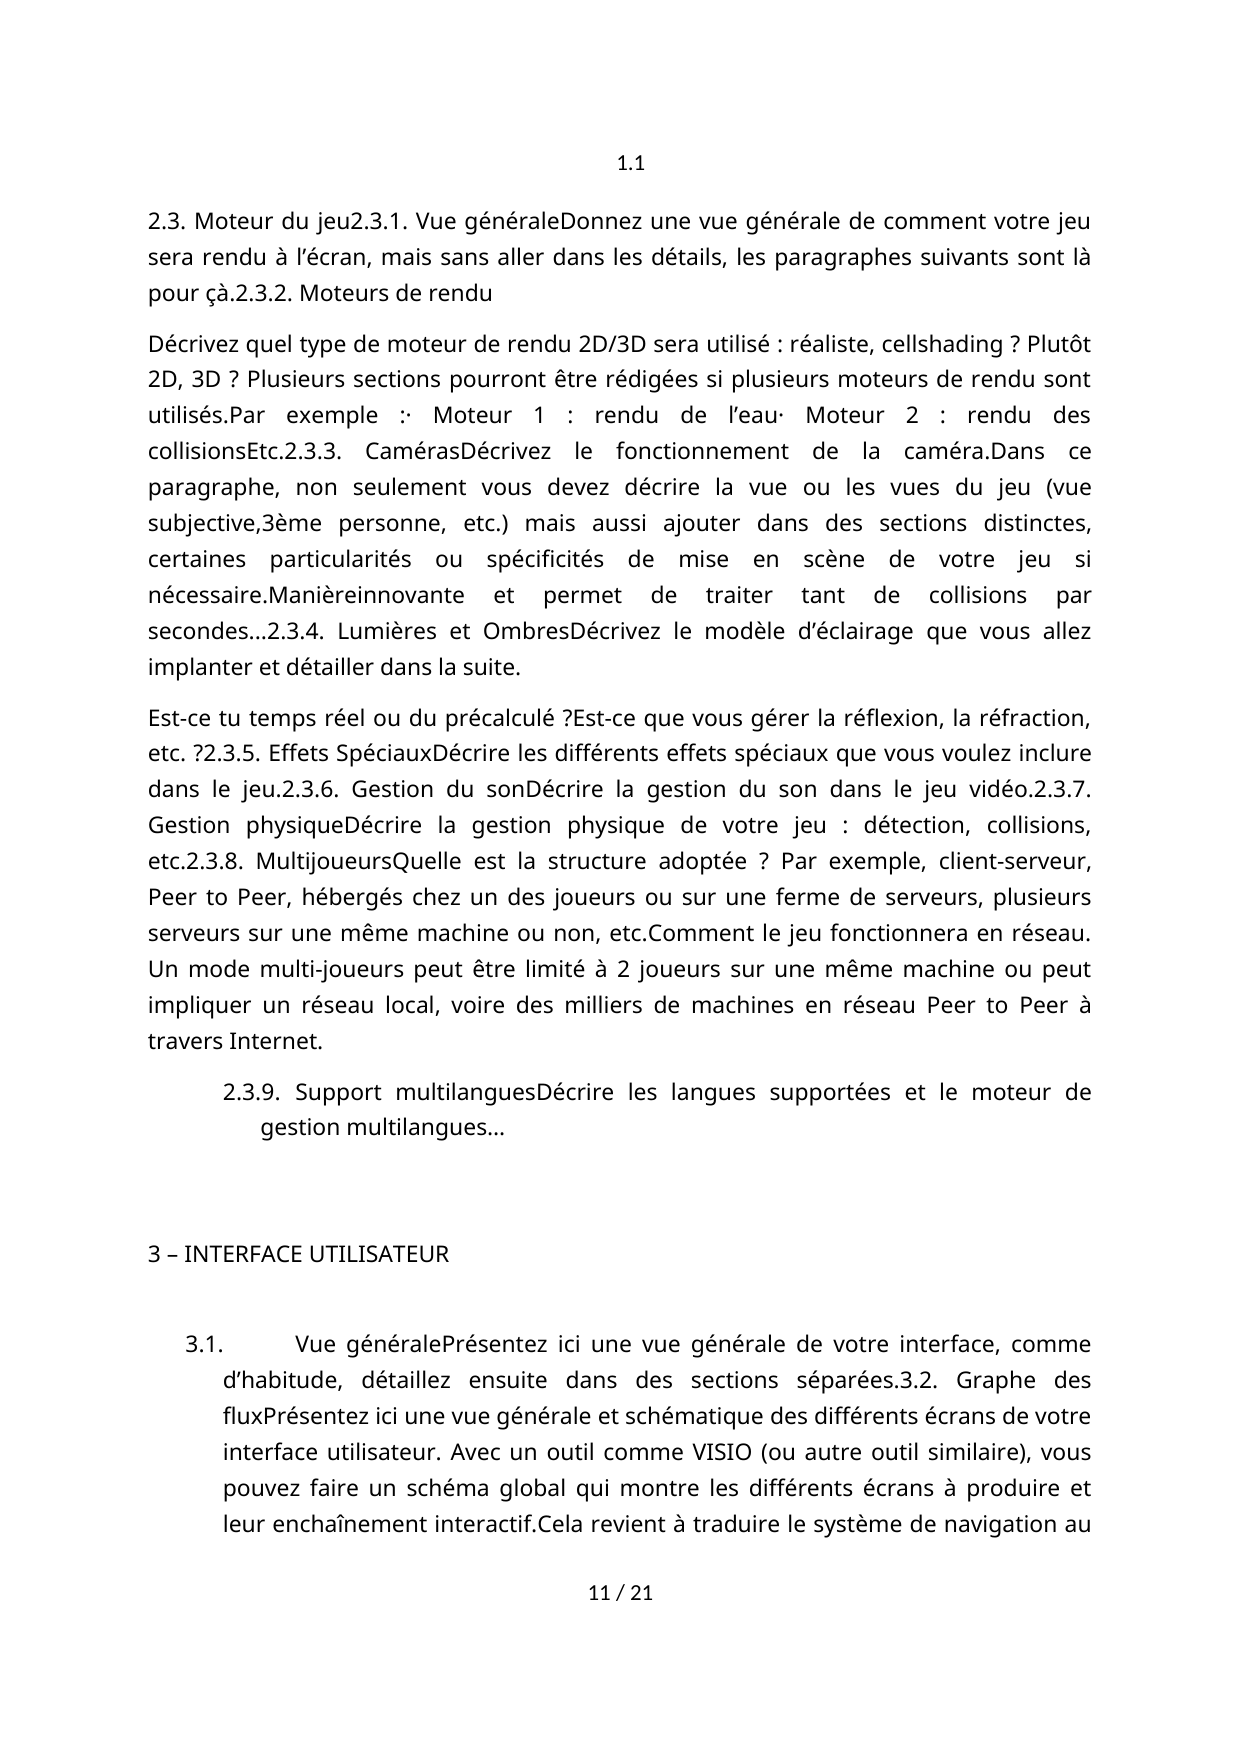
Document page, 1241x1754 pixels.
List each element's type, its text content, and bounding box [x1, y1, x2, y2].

text 3 – INTERFACE UTILISATEUR [148, 1238, 1093, 1269]
text 2.3. Moteur du jeu2.3.1. Vue généraleDonnez une vue générale de comment votre jeu sera rendu à l’écran, mais sans aller dans les détails, les paragraphes suivants sont là pour çà.2.3.2. Moteurs de rendu [148, 205, 1093, 308]
text Est-ce tu temps réel ou du précalculé ?Est-ce que vous gérer la réflexion, la réfraction, etc. ?2.3.5. Effets SpéciauxDécrire les différents effets spéciaux que vous voulez inclure dans le jeu.2.3.6. Gestion du sonDécrire la gestion du son dans le jeu vidéo.2.3.7. Gestion physiqueDécrire la gestion physique de votre jeu : détection, collisions, etc.2.3.8. MultijoueursQuelle est la structure adoptée ? Par exemple, client-serveur, Peer to Peer, hébergés chez un des joueurs ou sur une ferme de serveurs, plusieurs serveurs sur une même machine ou non, etc.Comment le jeu fonctionnera en réseau. Un mode multi-joueurs peut être limité à 2 joueurs sur une même machine ou peut impliquer un réseau local, voire des milliers de machines en réseau Peer to Peer à travers Internet. [148, 701, 1093, 1056]
text 2.3.9. Support multilanguesDécrire les langues supportées et le moteur de gestion multilangues… [223, 1075, 1093, 1143]
text 3.1. Vue généralePrésentez ici une vue générale de votre interface, comme d’habitude, détaillez ensuite dans des sections séparées.3.2. Graphe des fluxPrésentez ici une vue générale et schématique des différents écrans de votre interface utilisateur. Avec un outil comme VISIO (ou autre outil similaire), vous pouvez faire un schéma global qui montre les différents écrans à produire et leur enchaînement interactif.Cela revient à traduire le système de navigation au [185, 1328, 1093, 1539]
text Décrivez quel type de moteur de rendu 2D/3D sera utilisé : réaliste, cellshading ? Plutôt 2D, 3D ? Plusieurs sections pourront être rédigées si plusieurs moteurs de rendu sont utilisés.Par exemple :· Moteur 1 : rendu de l’eau· Moteur 2 : rendu des collisionsEtc.2.3.3. CamérasDécrivez le fonctionnement de la caméra.Dans ce paragraphe, non seulement vous devez décrire la vue ou les vues du jeu (vue subjective,3ème personne, etc.) mais aussi ajouter dans des sections distinctes, certaines particularités ou spécificités de mise en scène de votre jeu si nécessaire.Manièreinnovante et permet de traiter tant de collisions par secondes...2.3.4. Lumières et OmbresDécrivez le modèle d’éclairage que vous allez implanter et détailler dans la suite. [148, 327, 1093, 682]
